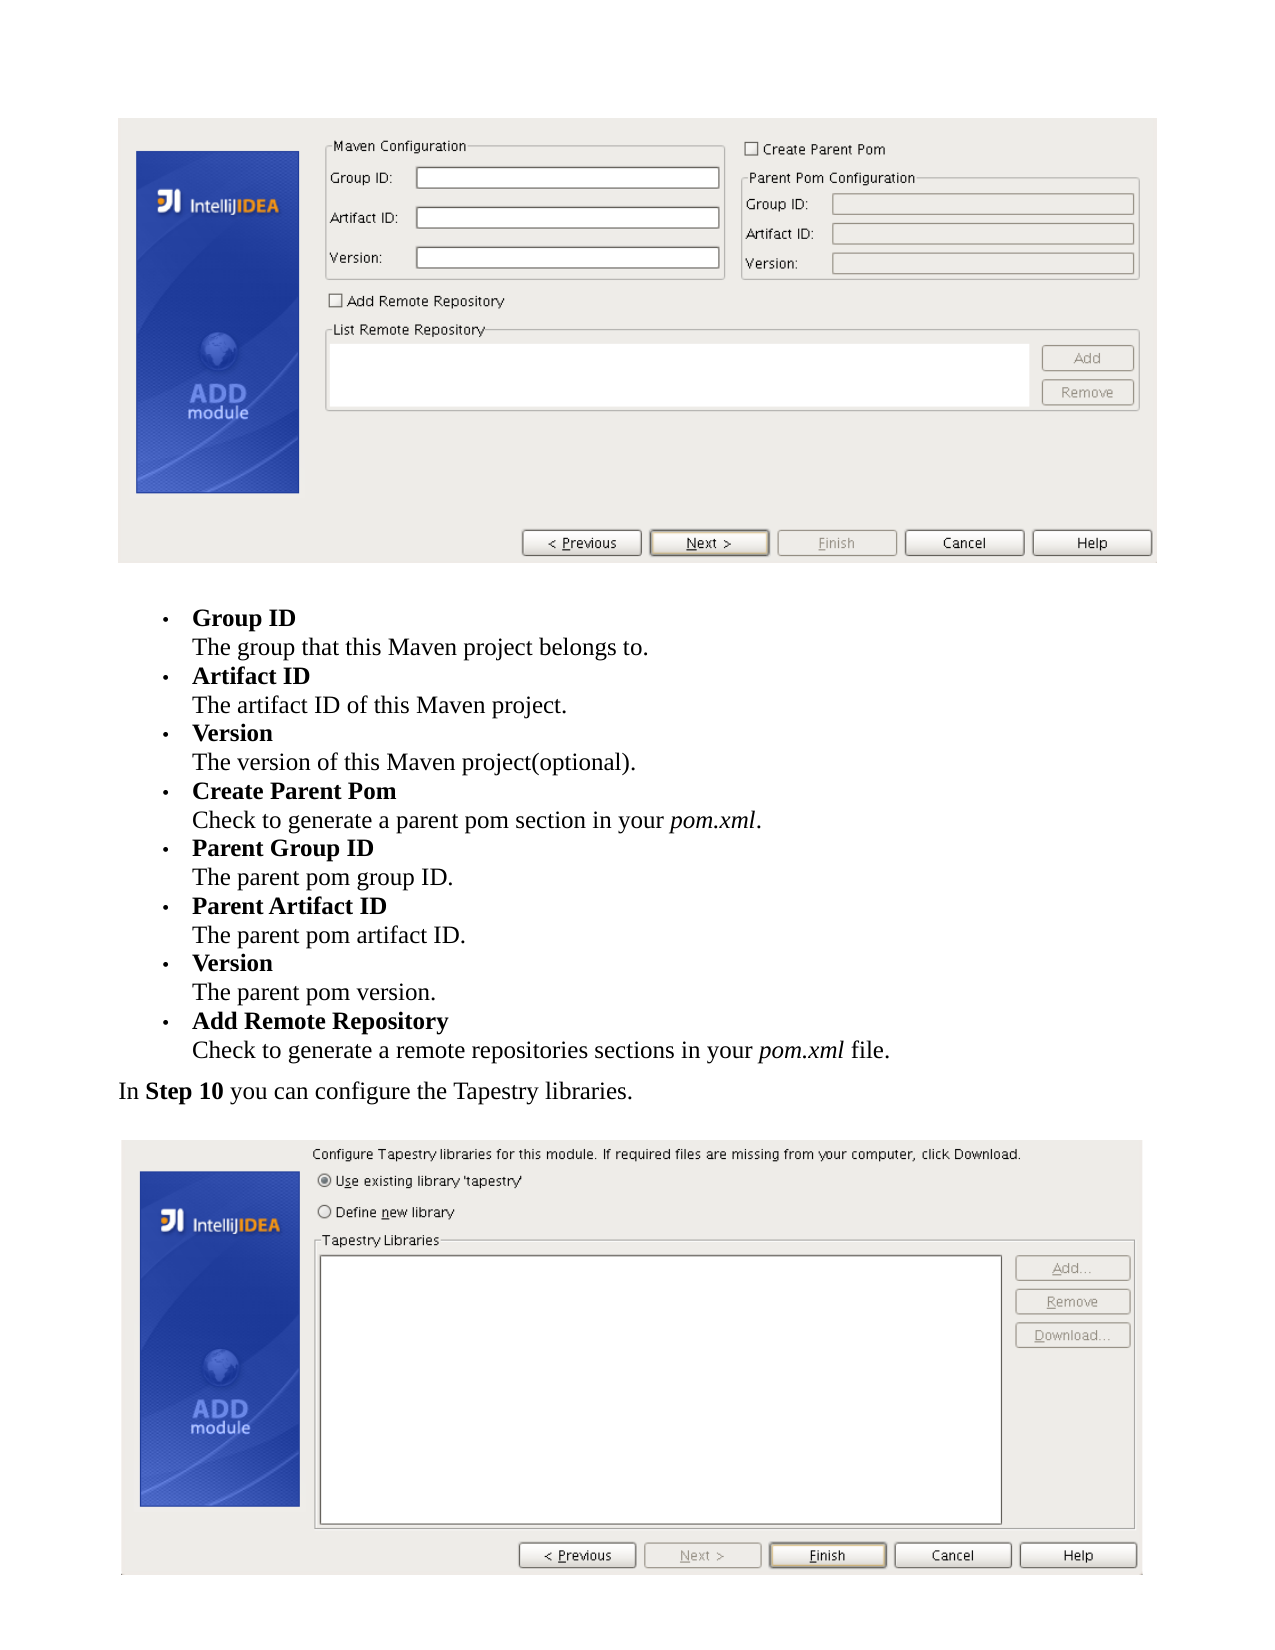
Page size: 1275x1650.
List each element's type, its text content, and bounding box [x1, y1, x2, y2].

text In Step 10 you can configure the Tapestry libraries. [118, 1076, 1157, 1133]
list Parent Artifact ID The parent pom artifact ID. [162, 891, 1157, 948]
picture [121, 1140, 1143, 1575]
list Create Parent Pom Check to generate a parent pom section in your pom.xml. [162, 776, 1157, 833]
list Version The parent pom version. [162, 948, 1157, 1006]
list Artifact ID The artifact ID of this Maven project. [162, 661, 1157, 718]
list Add Remote Repository Check to generate a remote repositories sections in your pom.xml file. [162, 1006, 1157, 1063]
picture [118, 118, 1157, 563]
list Parent Group ID The parent pom group ID. [162, 833, 1157, 891]
list Group ID The group that this Maven project belongs to. [162, 603, 1157, 661]
list Version The version of this Maven project(optional). [162, 718, 1157, 776]
